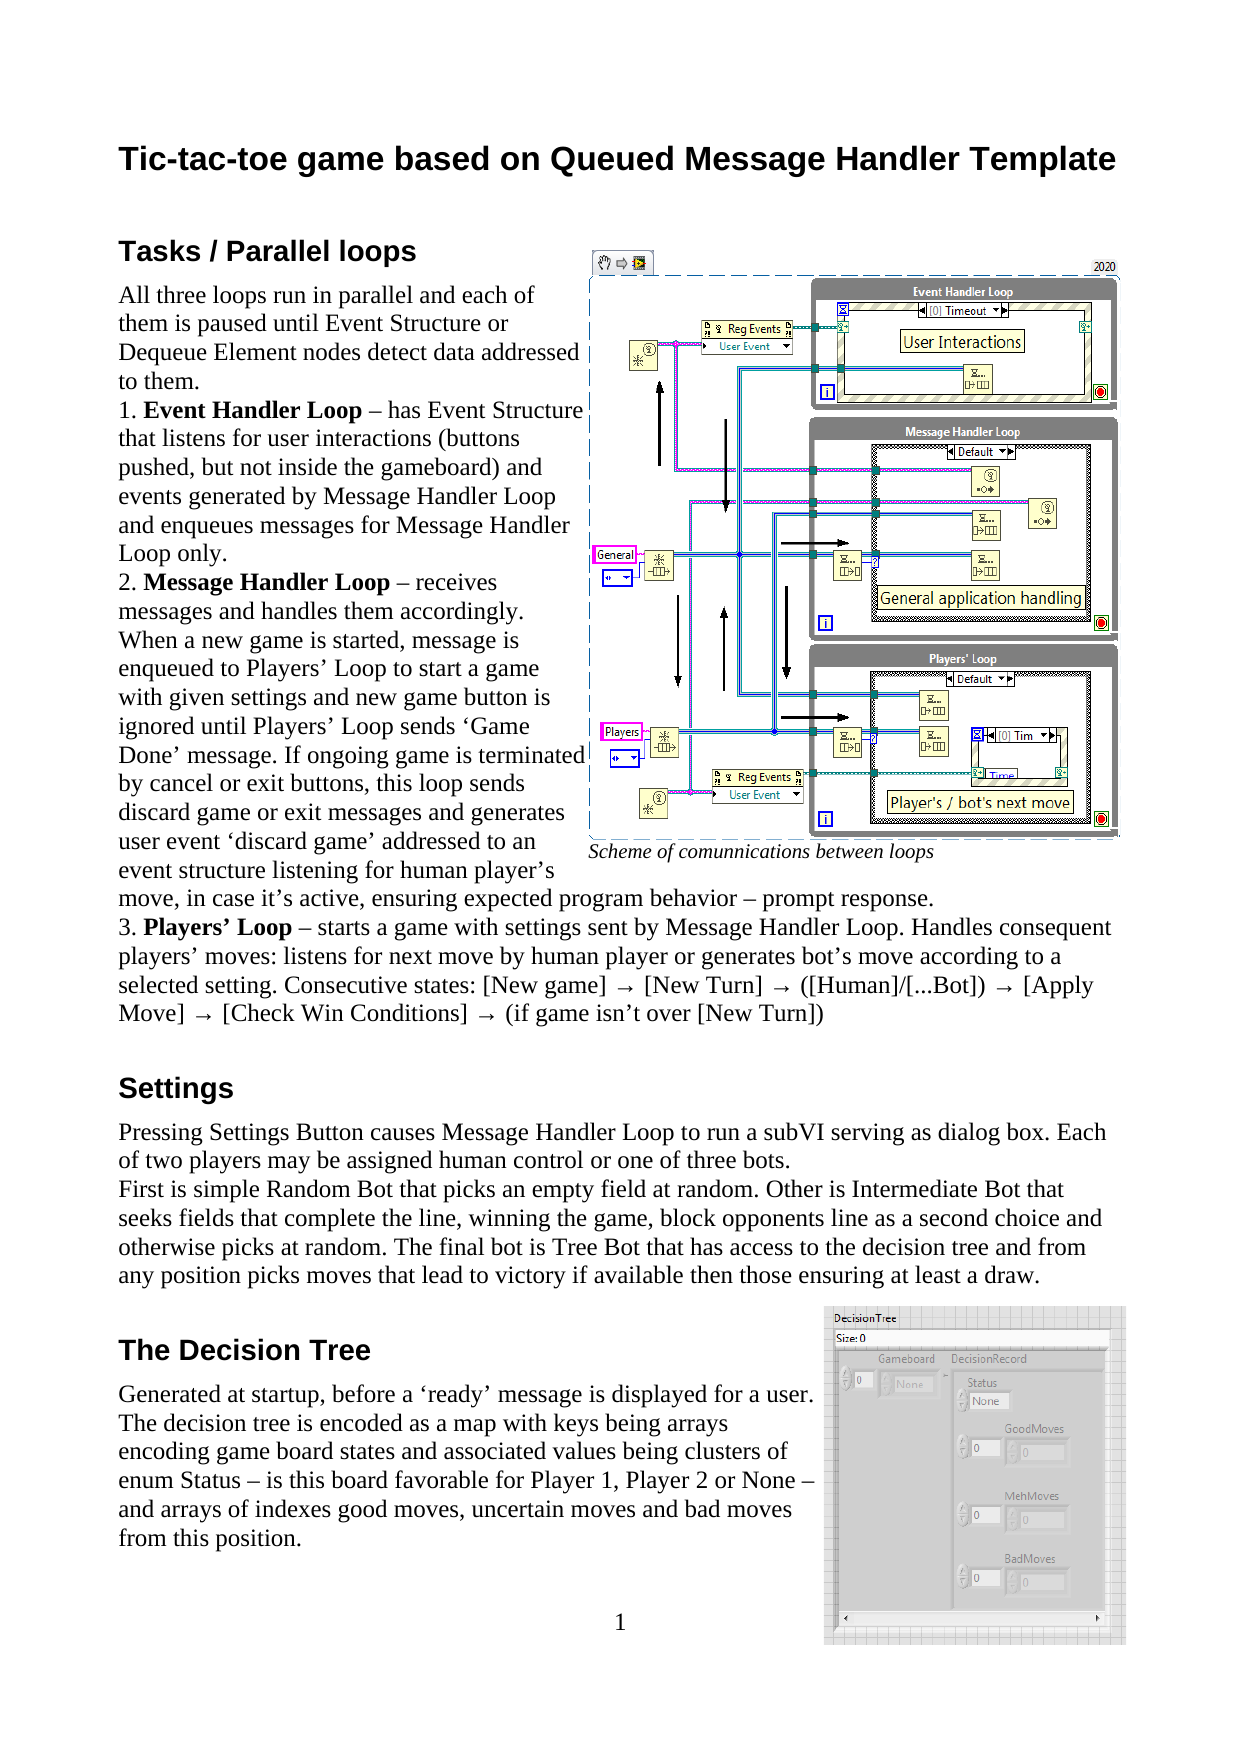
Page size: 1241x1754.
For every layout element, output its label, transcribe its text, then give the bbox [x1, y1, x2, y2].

text 3. Players’ Loop – starts a game with settings sent by Message Handler Loop. Handles consequent players’ moves: listens for next move by human player or generates bot’s move according to a selected setting. Consecutive states: [New game] → [New Turn] → ([Human]/[...Bot]) → [Apply Move] → [Check Win Conditions] → (if game isn’t over [New Turn]) [118, 912, 1122, 1027]
subtitle The Decision Tree [118, 1333, 823, 1366]
picture [823, 1306, 1127, 1645]
subtitle Tic-tac-toe game based on Queued Message Handler Template [118, 139, 1122, 178]
subtitle Tasks / Parallel loops [118, 233, 1122, 267]
text First is simple Random Bot that picks an empty field at random. Other is Intermediate Bot that seeks fields that complete the line, winning the game, block opponents line as a second choice and otherwise picks at random. The final bot is Tree Bot that has access to the decision tree and from any position picks moves that lead to victory if available then those ensuring at least a draw. [118, 1174, 1122, 1289]
text Pressing Settings Button causes Message Handler Loop to run a subVI serving as dialog box. Each of two players may be assigned human control or one of three bots. [118, 1117, 1122, 1174]
text Generated at startup, before a ‘ready’ message is displayed for a user. [118, 1379, 823, 1408]
text All three loops run in parallel and each of them is paused until Event Structure or Dequeue Element nodes detect data addressed to them. [118, 280, 588, 395]
text 1. Event Handler Loop – has Event Structure that listens for user interactions (buttons pushed, but not inside the gameboard) and events generated by Message Handler Loop and enqueues messages for Message Handler Loop only. [118, 395, 588, 567]
text The decision tree is encoded as a map with keys being arrays encoding game board states and associated values being clusters of enum Status – is this board favorable for Player 1, Player 2 or None – and arrays of indexes good moves, uncertain moves and bad moves from this position. [118, 1408, 823, 1551]
picture [588, 250, 1121, 840]
text 2. Message Handler Loop – receives messages and handles them accordingly. When a new game is started, message is enqueued to Players’ Loop to start a game with given settings and new game button is ignored until Players’ Loop sends ‘Game Done’ message. If ongoing game is terminated by cancel or exit buttons, this loop sends discard game or exit messages and generates user event ‘discard game’ addressed to an event structure listening for human player’s move, in case it’s active, ensuring expected program behavior – prompt response. [118, 567, 1122, 912]
text Scheme of comunnications between loops [588, 840, 1120, 863]
subtitle Settings [118, 1071, 1122, 1104]
